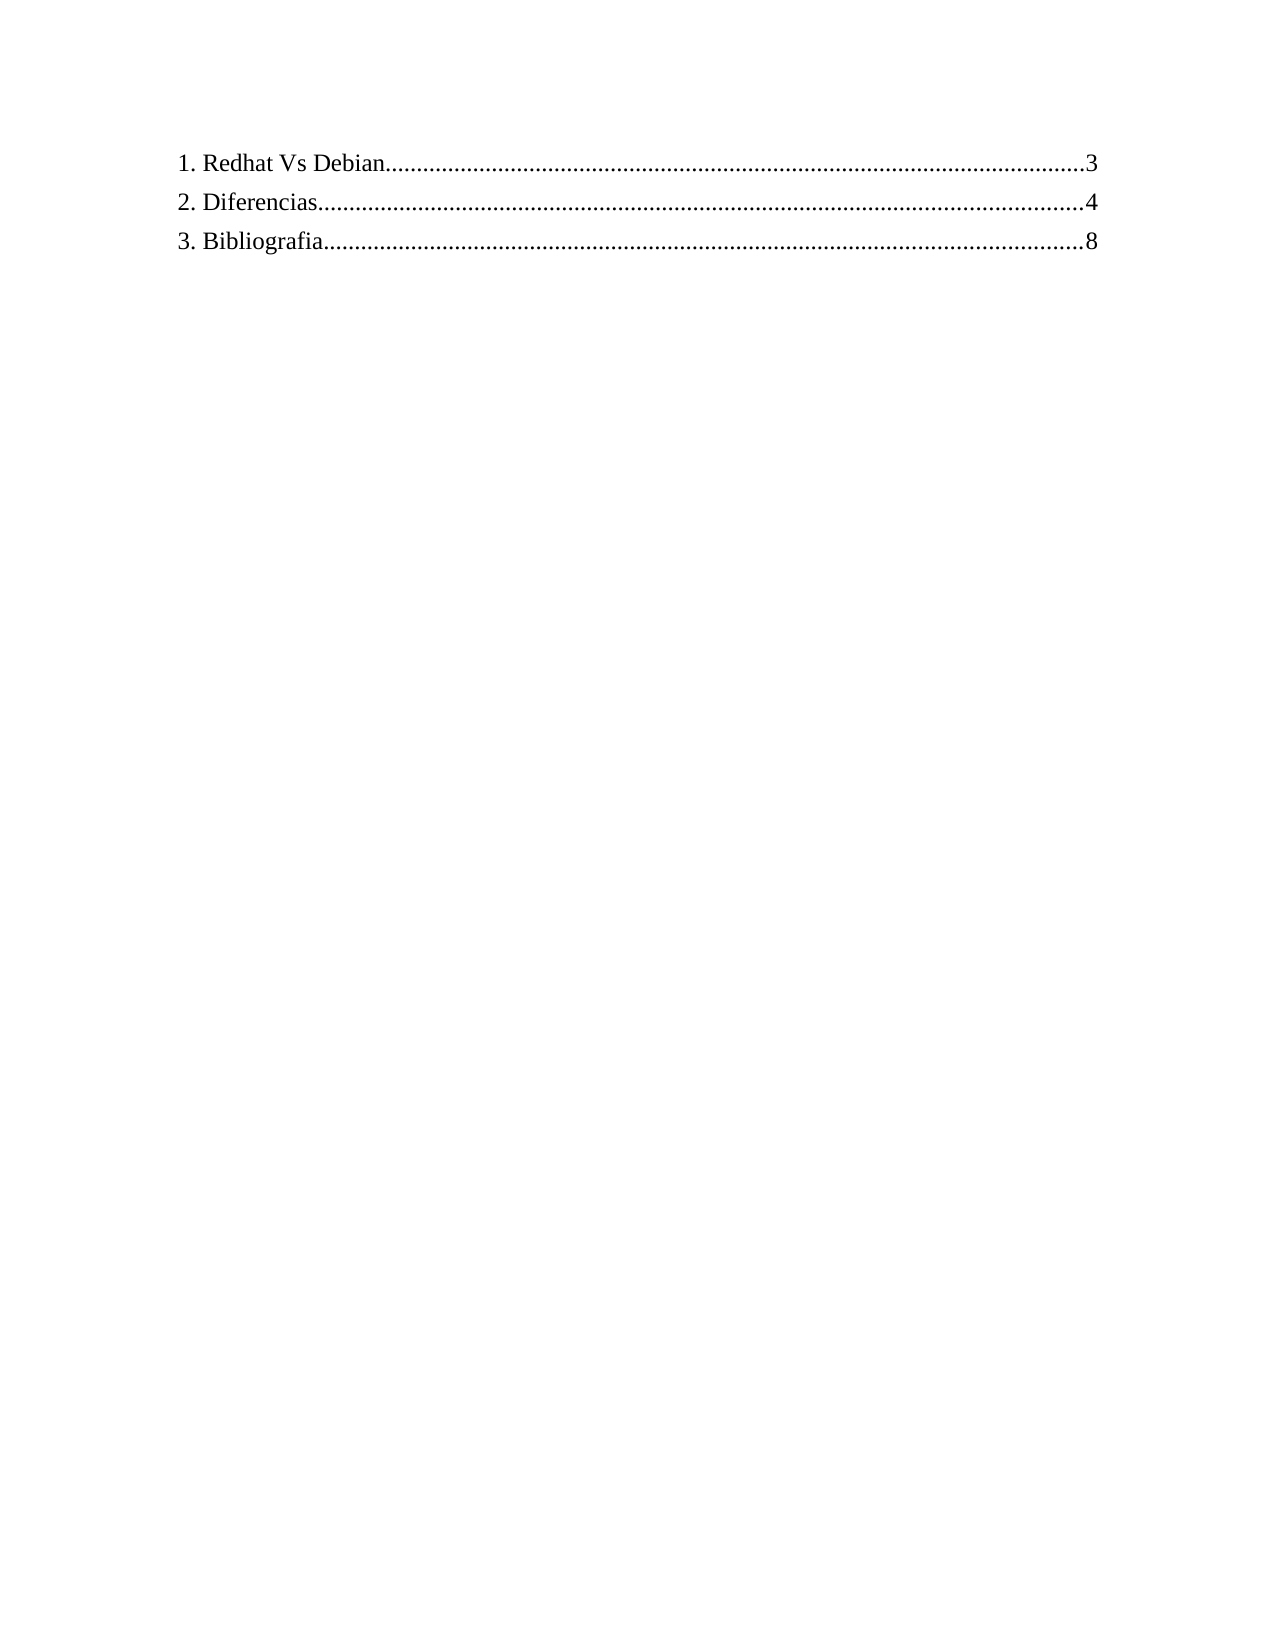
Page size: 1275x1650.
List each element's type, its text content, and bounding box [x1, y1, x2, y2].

text 1. Redhat Vs Debian. 3 [177, 148, 1098, 176]
text 2. Diferencias. 4 [177, 187, 1098, 216]
text 3. Bibliografia. 8 [177, 226, 1098, 255]
